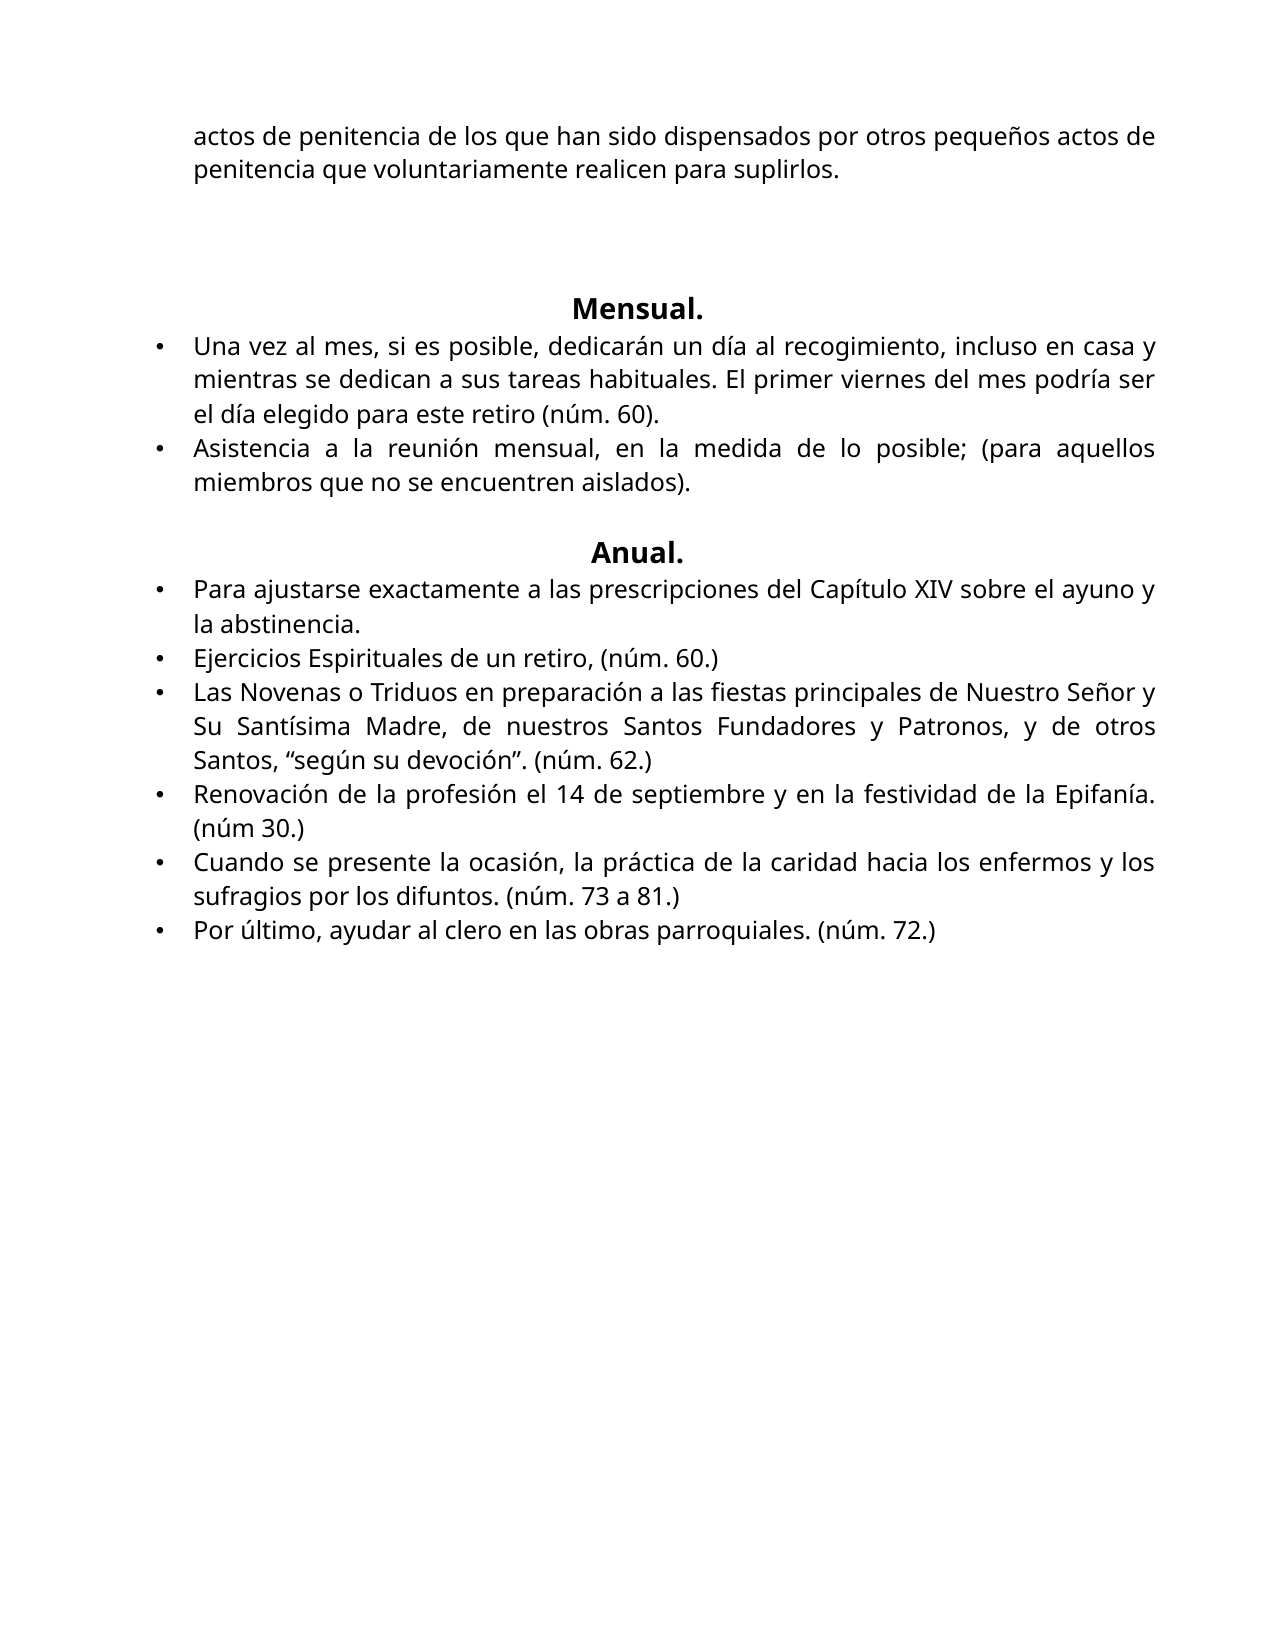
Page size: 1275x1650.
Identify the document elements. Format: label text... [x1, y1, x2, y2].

list Una vez al mes, si es posible, dedicarán un día al recogimiento, incluso en casa y mientras se dedican a sus tareas habituales. El primer viernes del mes podría ser el día elegido para este retiro (núm. 60). [156, 328, 1157, 430]
text Mensual. [118, 288, 1157, 328]
list Renovación de la profesión el 14 de septiembre y en la festividad de la Epifanía. (núm 30.) [156, 777, 1157, 845]
list Para ajustarse exactamente a las prescripciones del Capítulo XIV sobre el ayuno y la abstinencia. [156, 572, 1157, 640]
list actos de penitencia de los que han sido dispensados por otros pequeños actos de penitencia que voluntariamente realicen para suplirlos. [156, 118, 1157, 186]
list Cuando se presente la ocasión, la práctica de la caridad hacia los enfermos y los sufragios por los difuntos. (núm. 73 a 81.) [156, 845, 1157, 913]
list Ejercicios Espirituales de un retiro, (núm. 60.) [156, 640, 1157, 674]
list Las Novenas o Triduos en preparación a las fiestas principales de Nuestro Señor y Su Santísima Madre, de nuestros Santos Fundadores y Patronos, y de otros Santos, “según su devoción”. (núm. 62.) [156, 674, 1157, 777]
list Asistencia a la reunión mensual, en la medida de lo posible; (para aquellos miembros que no se encuentren aislados). [156, 430, 1157, 498]
text Anual. [118, 532, 1157, 572]
list Por último, ayudar al clero en las obras parroquiales. (núm. 72.) [156, 913, 1157, 947]
